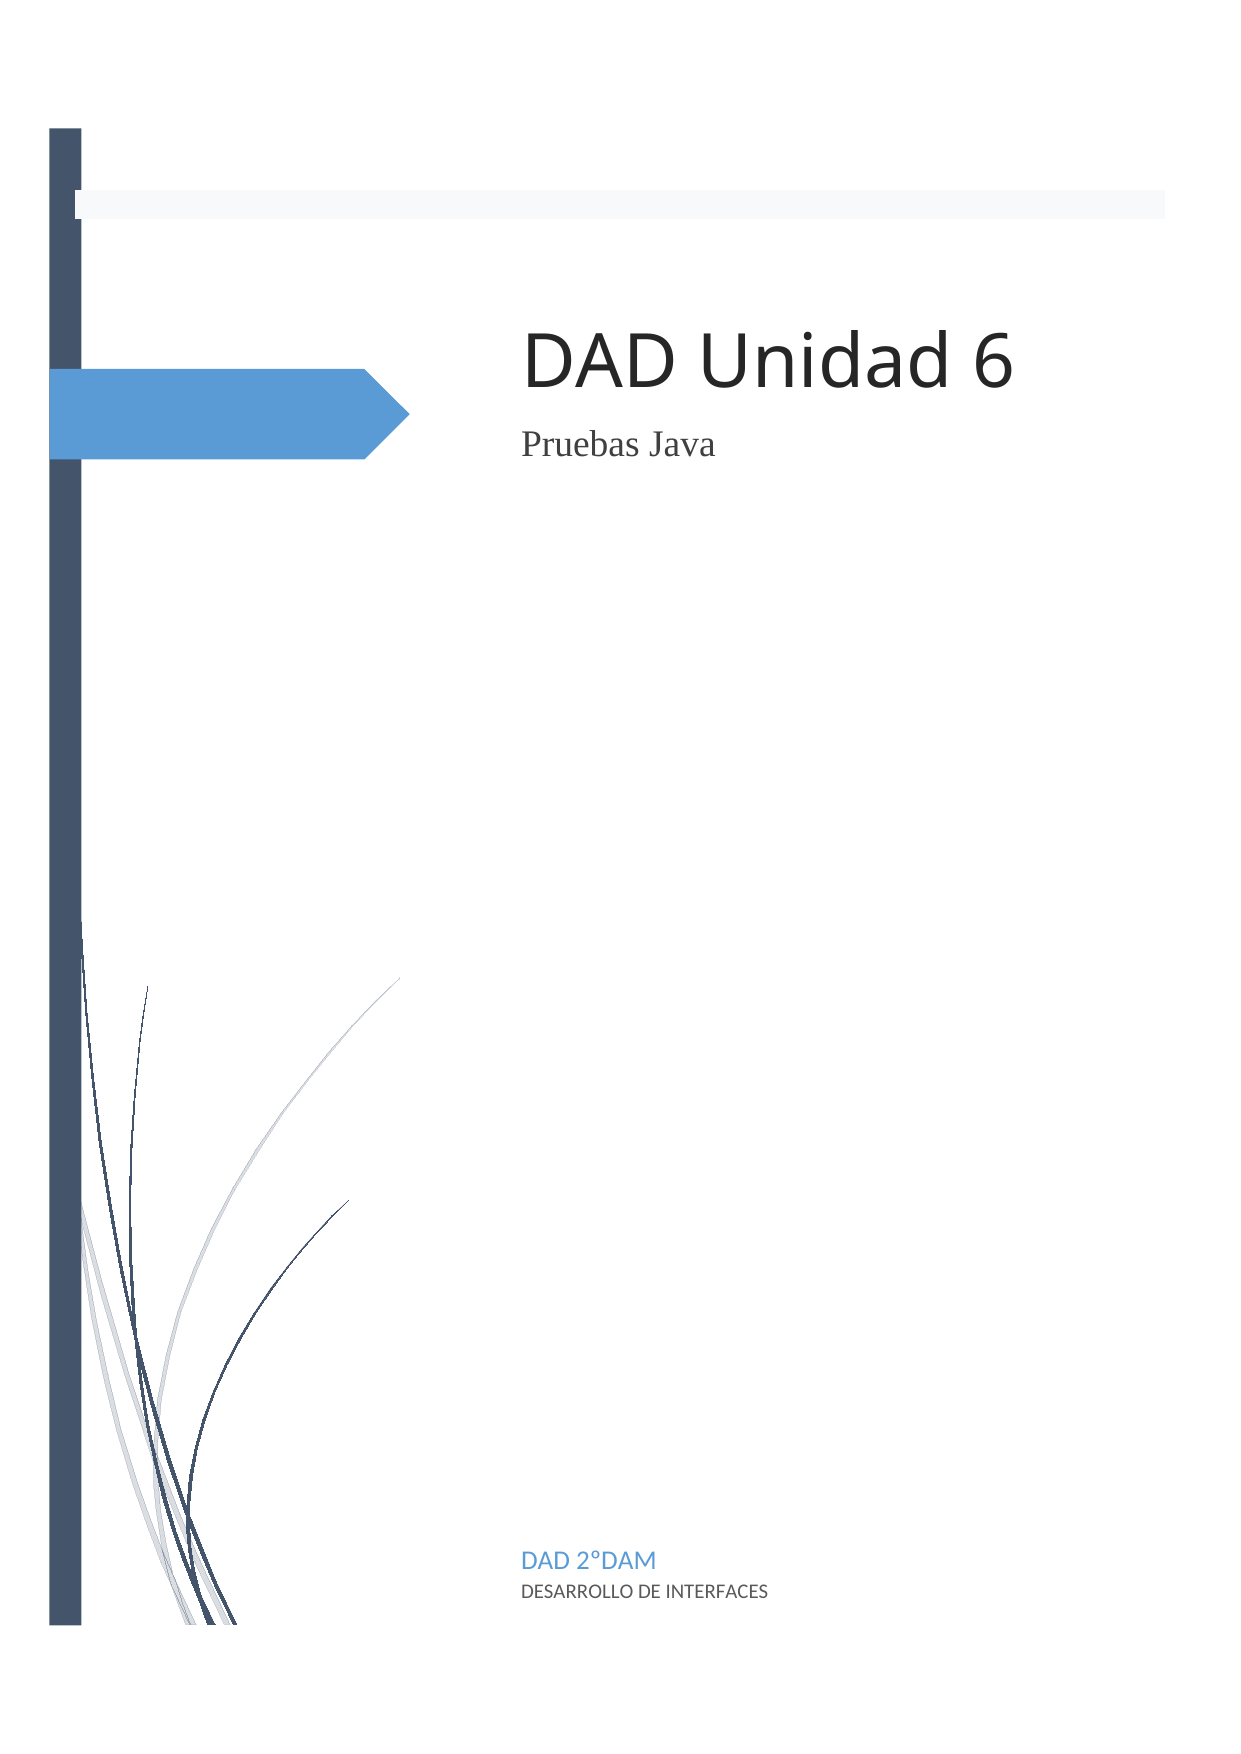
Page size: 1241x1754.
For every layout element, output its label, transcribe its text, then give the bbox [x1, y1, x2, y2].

text 16-2-2024 [64, 859, 357, 895]
text DAD Unidad 6 [521, 307, 1092, 409]
text DESARROLLO DE INTERFACES [521, 1576, 1092, 1604]
text Pruebas Java [521, 422, 1092, 465]
text DAD 2ºDAM [521, 1543, 1092, 1576]
